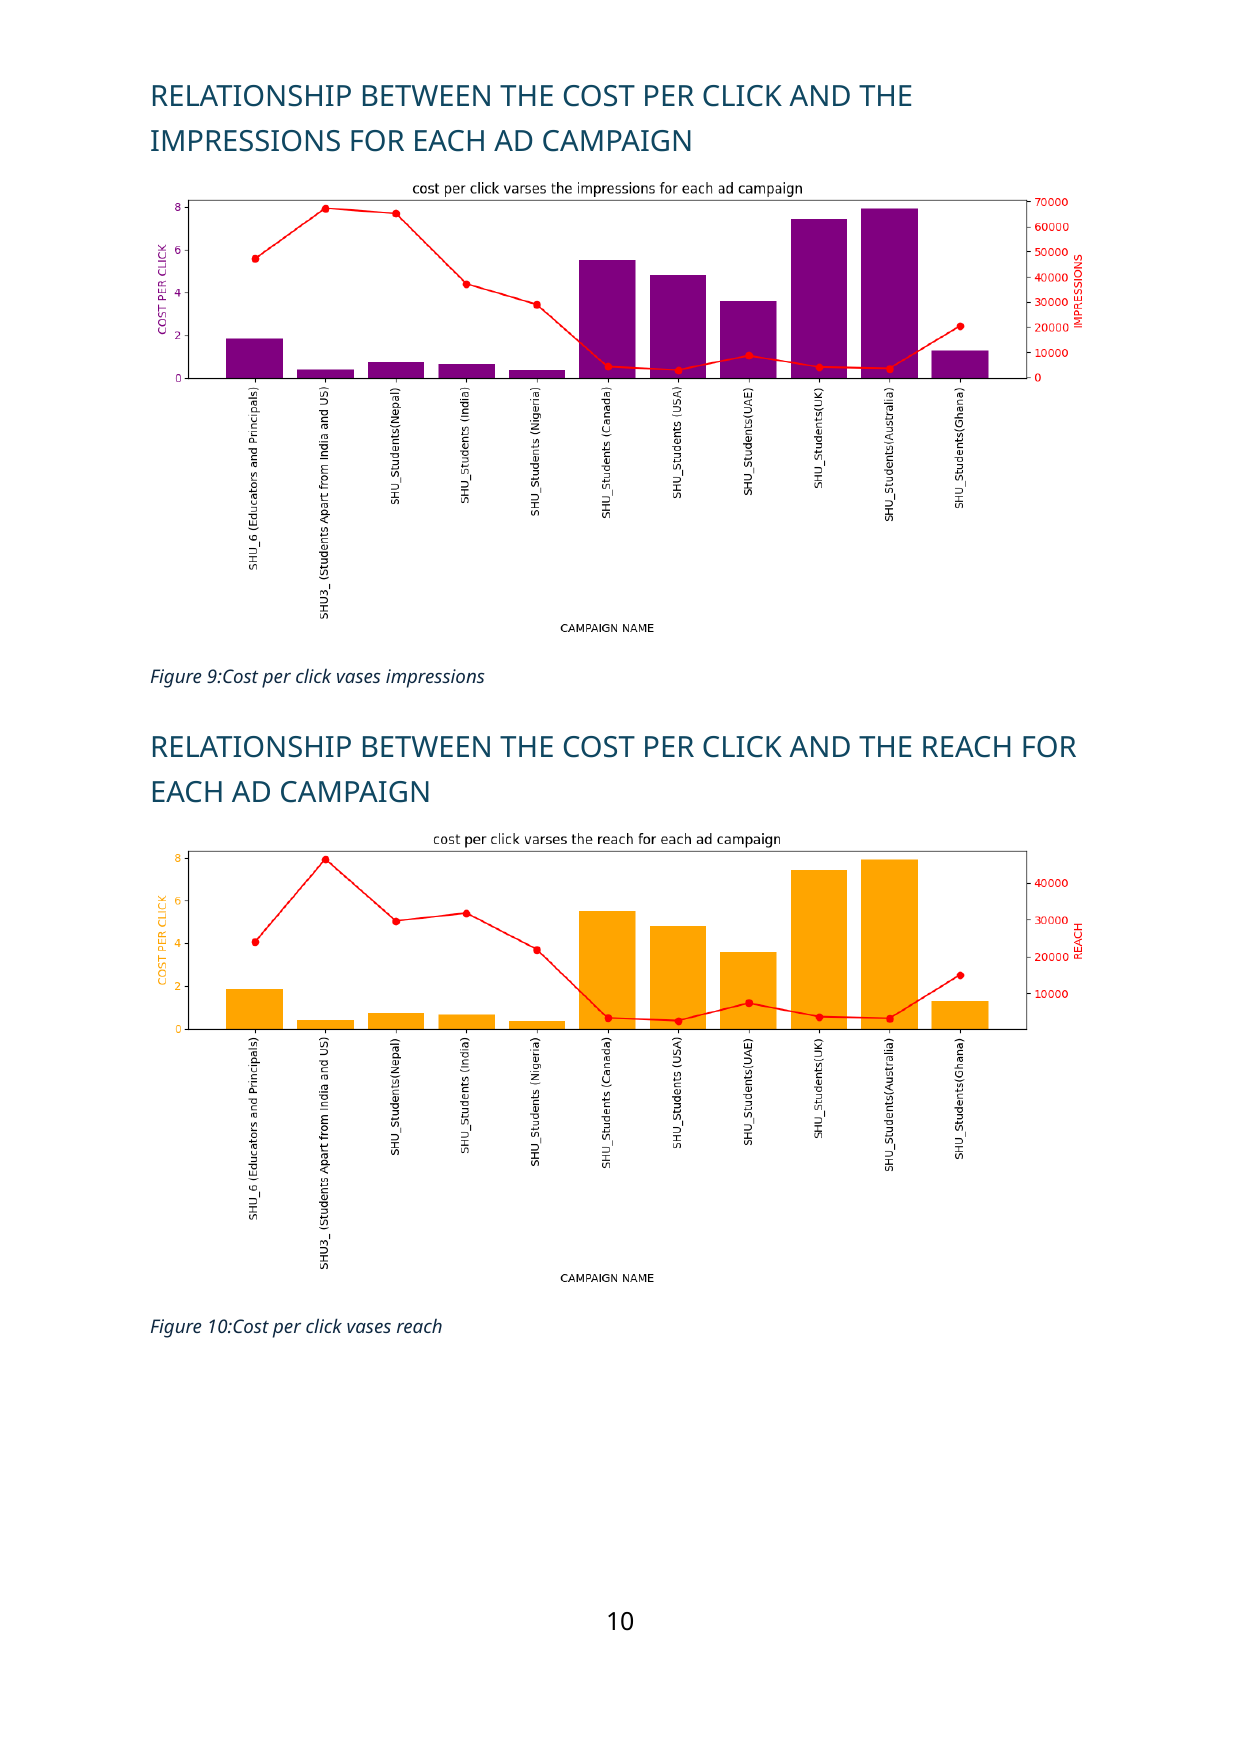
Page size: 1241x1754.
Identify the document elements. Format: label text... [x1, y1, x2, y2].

subtitle RELATIONSHIP BETWEEN THE COST PER CLICK AND THE REACH FOR EACH AD CAMPAIGN [150, 726, 1090, 811]
text Figure 10:Cost per click vases reach [150, 1314, 1090, 1339]
text Figure 9:Cost per click vases impressions [150, 663, 1090, 688]
subtitle RELATIONSHIP BETWEEN THE COST PER CLICK AND THE IMPRESSIONS FOR EACH AD CAMPAIGN [150, 75, 1090, 160]
